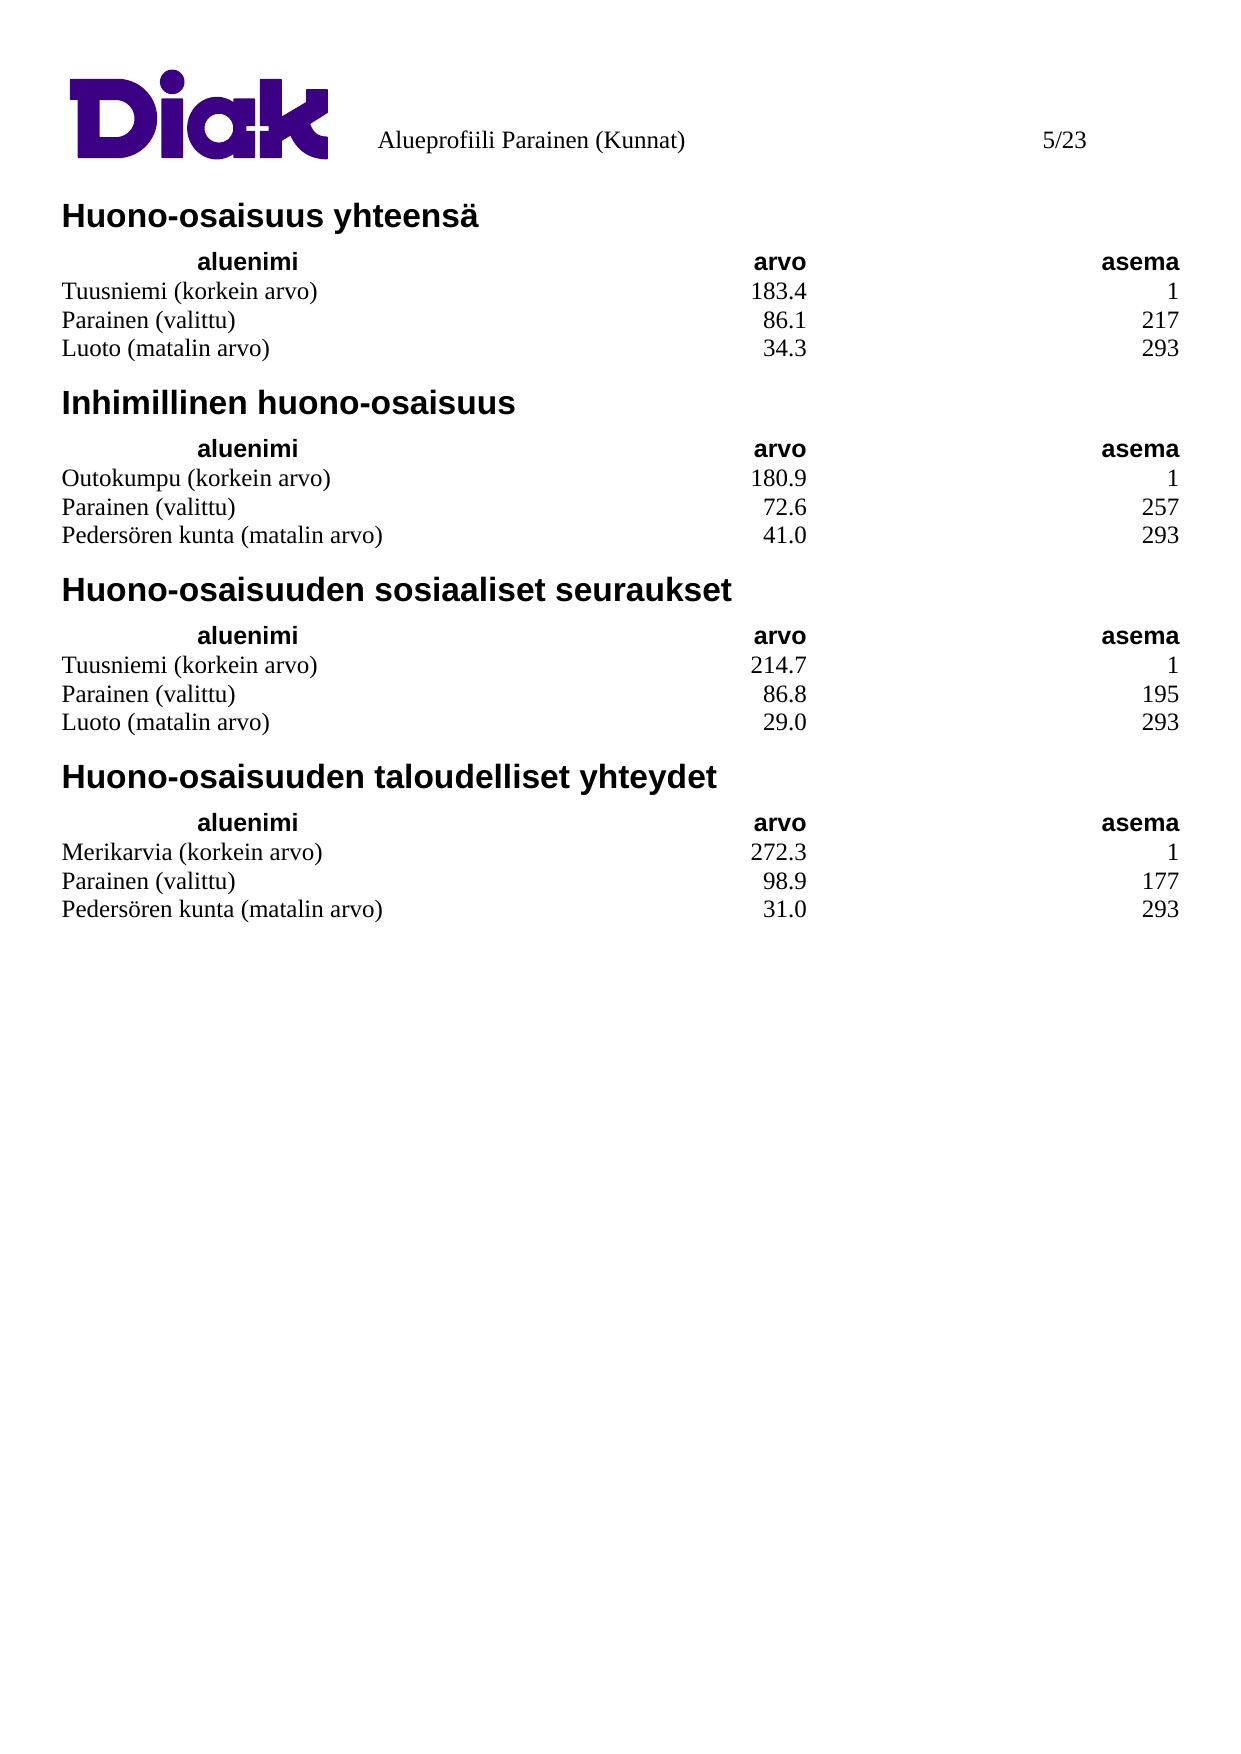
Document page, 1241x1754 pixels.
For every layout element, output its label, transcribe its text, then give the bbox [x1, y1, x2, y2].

table_cell Luoto (matalin arvo) [61, 334, 434, 362]
table_cell Parainen (valittu) [61, 866, 434, 894]
table_cell 217 [806, 305, 1179, 333]
table_cell Parainen (valittu) [61, 679, 434, 707]
table_cell Pedersören kunta (matalin arvo) [61, 895, 434, 923]
table_cell 272.3 [434, 837, 806, 866]
table_cell 86.1 [434, 305, 806, 333]
table_cell 34.3 [434, 334, 806, 362]
table_cell 1 [806, 837, 1179, 866]
table_cell 1 [806, 650, 1179, 679]
table_header asema [806, 247, 1179, 276]
table_header arvo [434, 247, 806, 276]
table_cell 180.9 [434, 463, 806, 492]
table_cell Parainen (valittu) [61, 305, 434, 333]
table_cell 214.7 [434, 650, 806, 679]
table_cell 183.4 [434, 276, 806, 305]
table_cell 177 [806, 866, 1179, 894]
table_cell 257 [806, 492, 1179, 521]
table_cell 1 [806, 463, 1179, 492]
table_cell Tuusniemi (korkein arvo) [61, 650, 434, 679]
table_cell 31.0 [434, 895, 806, 923]
table_cell 72.6 [434, 492, 806, 521]
table_header arvo [434, 808, 806, 837]
subtitle Huono-osaisuuden sosiaaliset seuraukset [61, 570, 1179, 609]
table_header arvo [434, 621, 806, 650]
table_header arvo [434, 434, 806, 463]
table_header aluenimi [61, 808, 434, 837]
table_cell 98.9 [434, 866, 806, 894]
table_cell 86.8 [434, 679, 806, 707]
table_cell 293 [806, 895, 1179, 923]
subtitle Inhimillinen huono-osaisuus [61, 383, 1179, 422]
table_cell 293 [806, 708, 1179, 736]
table_header aluenimi [61, 621, 434, 650]
table_cell 29.0 [434, 708, 806, 736]
subtitle Huono-osaisuuden taloudelliset yhteydet [61, 757, 1179, 796]
table_header asema [806, 434, 1179, 463]
table_cell 41.0 [434, 521, 806, 549]
table_cell Merikarvia (korkein arvo) [61, 837, 434, 866]
table_cell Parainen (valittu) [61, 492, 434, 521]
table_cell 195 [806, 679, 1179, 707]
table_cell Luoto (matalin arvo) [61, 708, 434, 736]
table_header asema [806, 808, 1179, 837]
table_cell Outokumpu (korkein arvo) [61, 463, 434, 492]
table_header aluenimi [61, 247, 434, 276]
table_cell 293 [806, 334, 1179, 362]
subtitle Huono-osaisuus yhteensä [61, 196, 1179, 235]
table_header asema [806, 621, 1179, 650]
table_cell 293 [806, 521, 1179, 549]
table_header aluenimi [61, 434, 434, 463]
table_cell Pedersören kunta (matalin arvo) [61, 521, 434, 549]
table_cell 1 [806, 276, 1179, 305]
table_cell Tuusniemi (korkein arvo) [61, 276, 434, 305]
